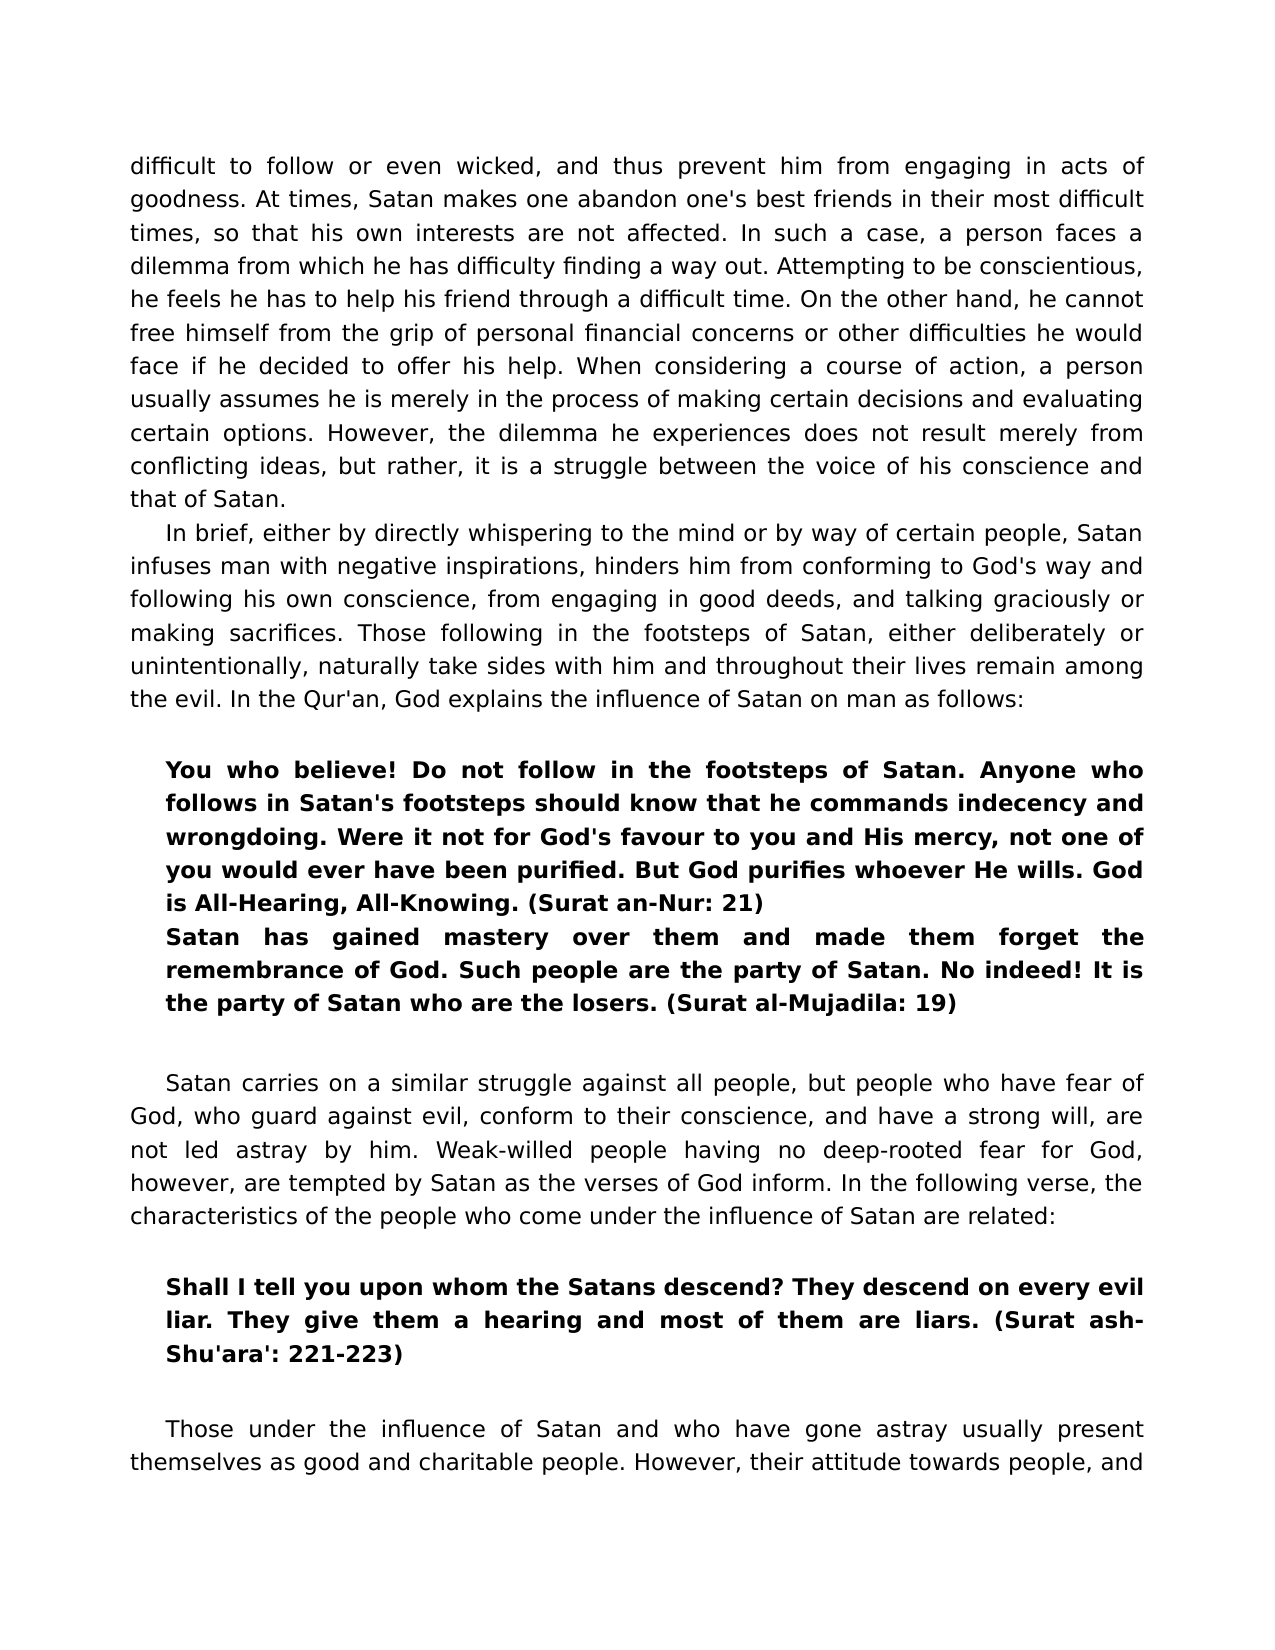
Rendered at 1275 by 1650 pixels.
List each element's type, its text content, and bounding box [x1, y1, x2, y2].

text Satan carries on a similar struggle against all people, but people who have fear of God, who guard against evil, conform to their conscience, and have a strong will, are not led astray by him. Weak-willed people having no deep-rooted fear for God, however, are tempted by Satan as the verses of God inform. In the following verse, the characteristics of the people who come under the influence of Satan are related: [130, 1065, 1145, 1231]
text Those under the influence of Satan and who have gone astray usually present themselves as good and charitable people. However, their attitude towards people, and [130, 1411, 1145, 1477]
text You who believe! Do not follow in the footsteps of Satan. Anyone who follows in Satan's footsteps should know that he commands indecency and wrongdoing. Were it not for God's favour to you and His mercy, not one of you would ever have been purified. But God purifies whoever He wills. God is All-Hearing, All-Knowing. (Surat an-Nur: 21) [165, 752, 1145, 918]
text In brief, either by directly whispering to the mind or by way of certain people, Satan infuses man with negative inspirations, hinders him from conforming to God's way and following his own conscience, from engaging in good deeds, and talking graciously or making sacrifices. Those following in the footsteps of Satan, either deliberately or unintentionally, naturally take sides with him and throughout their lives remain among the evil. In the Qur'an, God explains the influence of Satan on man as follows: [130, 514, 1145, 714]
text Shall I tell you upon whom the Satans descend? They descend on every evil liar. They give them a hearing and most of them are liars. (Surat ash-Shu'ara': 221-223) [165, 1269, 1145, 1369]
text Satan has gained mastery over them and made them forget the remembrance of God. Such people are the party of Satan. No indeed! It is the party of Satan who are the losers. (Surat al-Mujadila: 19) [165, 918, 1145, 1018]
text difficult to follow or even wicked, and thus prevent him from engaging in acts of goodness. At times, Satan makes one abandon one's best friends in their most difficult times, so that his own interests are not affected. In such a case, a person faces a dilemma from which he has difficulty finding a way out. Attempting to be conscientious, he feels he has to help his friend through a difficult time. On the other hand, he cannot free himself from the grip of personal financial concerns or other difficulties he would face if he decided to offer his help. When considering a course of action, a person usually assumes he is merely in the process of making certain decisions and evaluating certain options. However, the dilemma he experiences does not result merely from conflicting ideas, but rather, it is a struggle between the voice of his conscience and that of Satan. [130, 148, 1145, 514]
